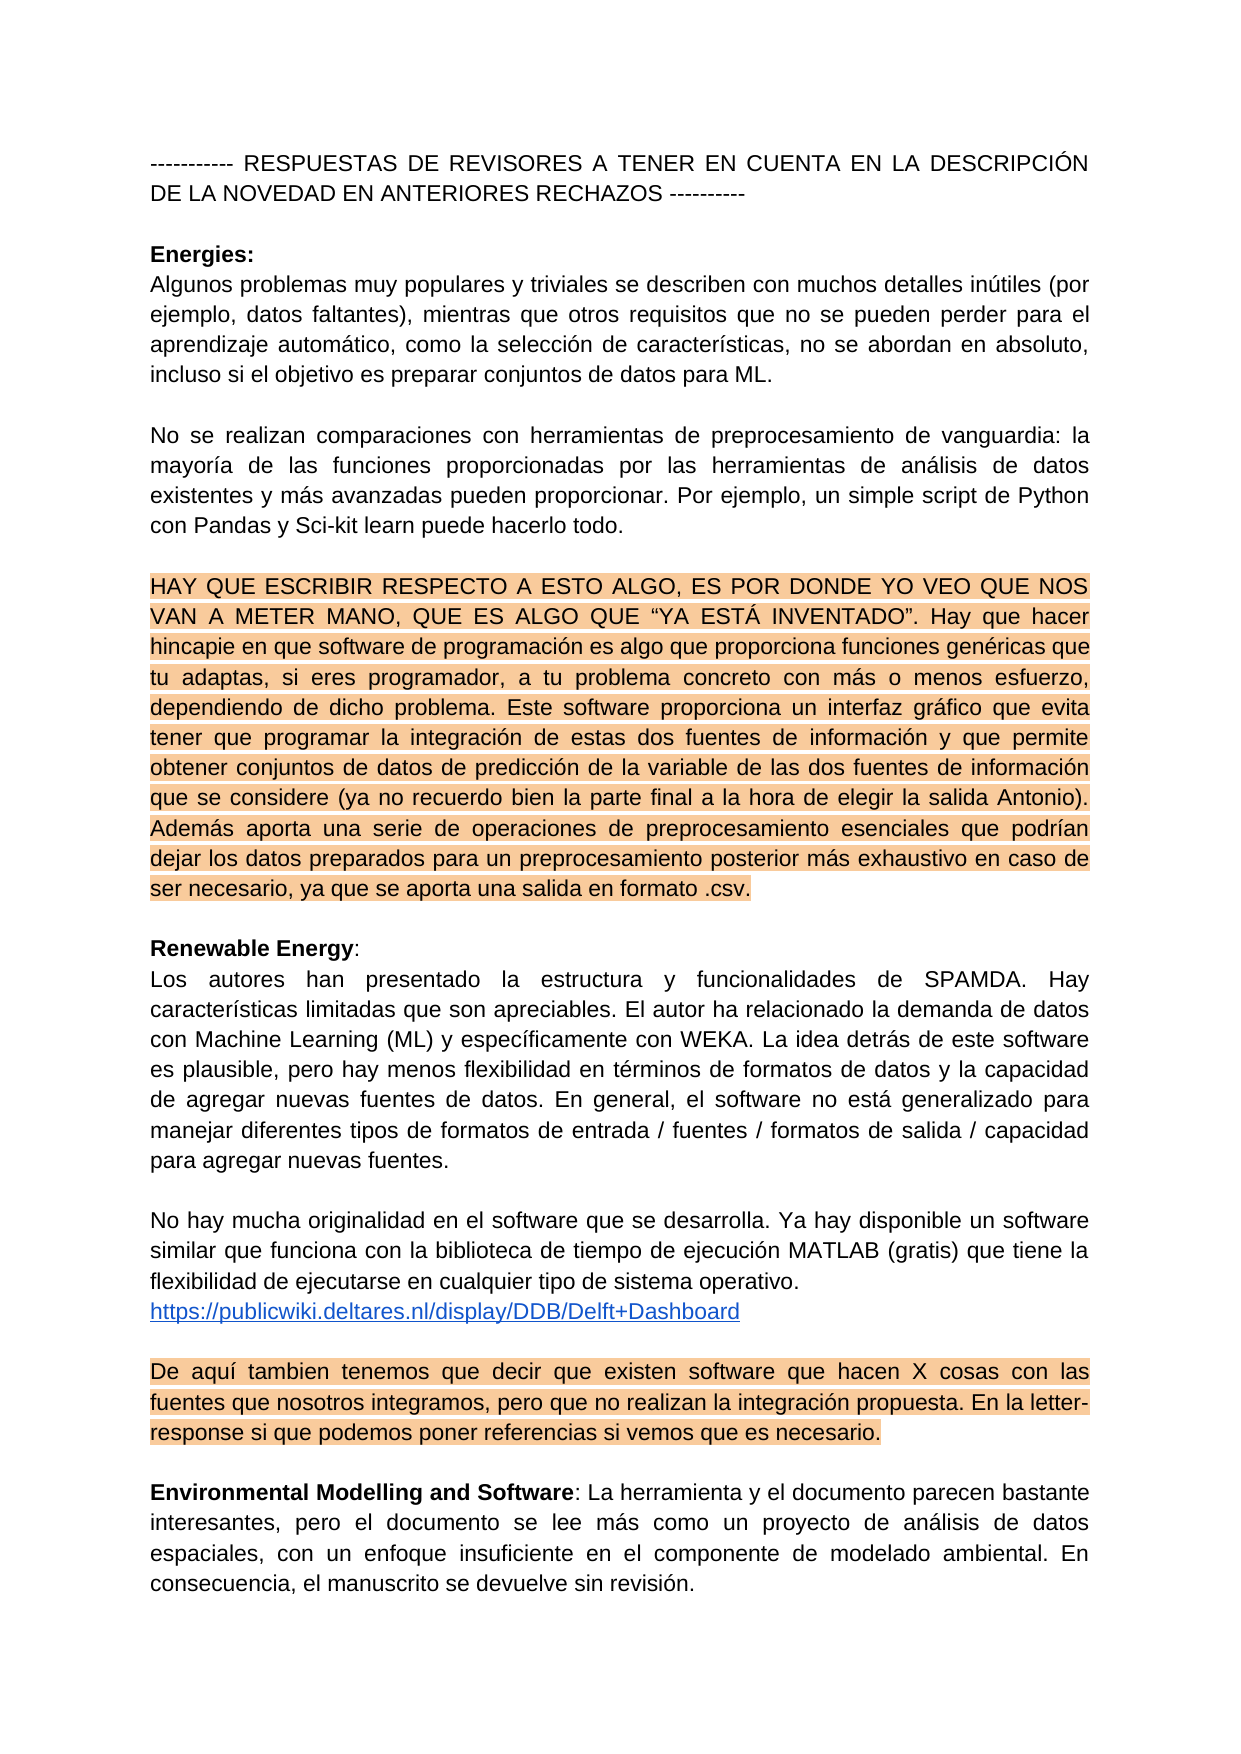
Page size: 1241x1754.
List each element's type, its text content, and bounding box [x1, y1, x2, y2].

text No hay mucha originalidad en el software que se desarrolla. Ya hay disponible un software similar que funciona con la biblioteca de tiempo de ejecución MATLAB (gratis) que tiene la flexibilidad de ejecutarse en cualquier tipo de sistema operativo. [150, 1207, 1090, 1294]
text No se realizan comparaciones con herramientas de preprocesamiento de vanguardia: la mayoría de las funciones proporcionadas por las herramientas de análisis de datos existentes y más avanzadas pueden proporcionar. Por ejemplo, un simple script de Python con Pandas y Sci-kit learn puede hacerlo todo. [150, 422, 1090, 539]
text Renewable Energy: [150, 935, 1090, 962]
text De aquí tambien tenemos que decir que existen software que hacen X cosas con las fuentes que nosotros integramos, pero que no realizan la integración propuesta. En la letter-response si que podemos poner referencias si vemos que es necesario. [150, 1358, 1090, 1445]
text ----------- RESPUESTAS DE REVISORES A TENER EN CUENTA EN LA DESCRIPCIÓN DE LA NOVEDAD EN ANTERIORES RECHAZOS ---------- [150, 150, 1090, 207]
text Energies: [150, 241, 1090, 267]
text Algunos problemas muy populares y triviales se describen con muchos detalles inútiles (por ejemplo, datos faltantes), mientras que otros requisitos que no se pueden perder para el aprendizaje automático, como la selección de características, no se abordan en absoluto, incluso si el objetivo es preparar conjuntos de datos para ML. [150, 271, 1090, 388]
text https://publicwiki.deltares.nl/display/DDB/Delft+Dashboard [150, 1298, 1090, 1324]
text HAY QUE ESCRIBIR RESPECTO A ESTO ALGO, ES POR DONDE YO VEO QUE NOS VAN A METER MANO, QUE ES ALGO QUE “YA ESTÁ INVENTADO”. Hay que hacer hincapie en que software de programación es algo que proporciona funciones genéricas que tu adaptas, si eres programador, a tu problema concreto con más o menos esfuerzo, dependiendo de dicho problema. Este software proporciona un interfaz gráfico que evita tener que programar la integración de estas dos fuentes de información y que permite obtener conjuntos de datos de predicción de la variable de las dos fuentes de información que se considere (ya no recuerdo bien la parte final a la hora de elegir la salida Antonio). Además aporta una serie de operaciones de preprocesamiento esenciales que podrían dejar los datos preparados para un preprocesamiento posterior más exhaustivo en caso de ser necesario, ya que se aporta una salida en formato .csv. [150, 573, 1090, 901]
text Los autores han presentado la estructura y funcionalidades de SPAMDA. Hay características limitadas que son apreciables. El autor ha relacionado la demanda de datos con Machine Learning (ML) y específicamente con WEKA. La idea detrás de este software es plausible, pero hay menos flexibilidad en términos de formatos de datos y la capacidad de agregar nuevas fuentes de datos. En general, el software no está generalizado para manejar diferentes tipos de formatos de entrada / fuentes / formatos de salida / capacidad para agregar nuevas fuentes. [150, 966, 1090, 1173]
text Environmental Modelling and Software: La herramienta y el documento parecen bastante interesantes, pero el documento se lee más como un proyecto de análisis de datos espaciales, con un enfoque insuficiente en el componente de modelado ambiental. En consecuencia, el manuscrito se devuelve sin revisión. [150, 1479, 1090, 1596]
